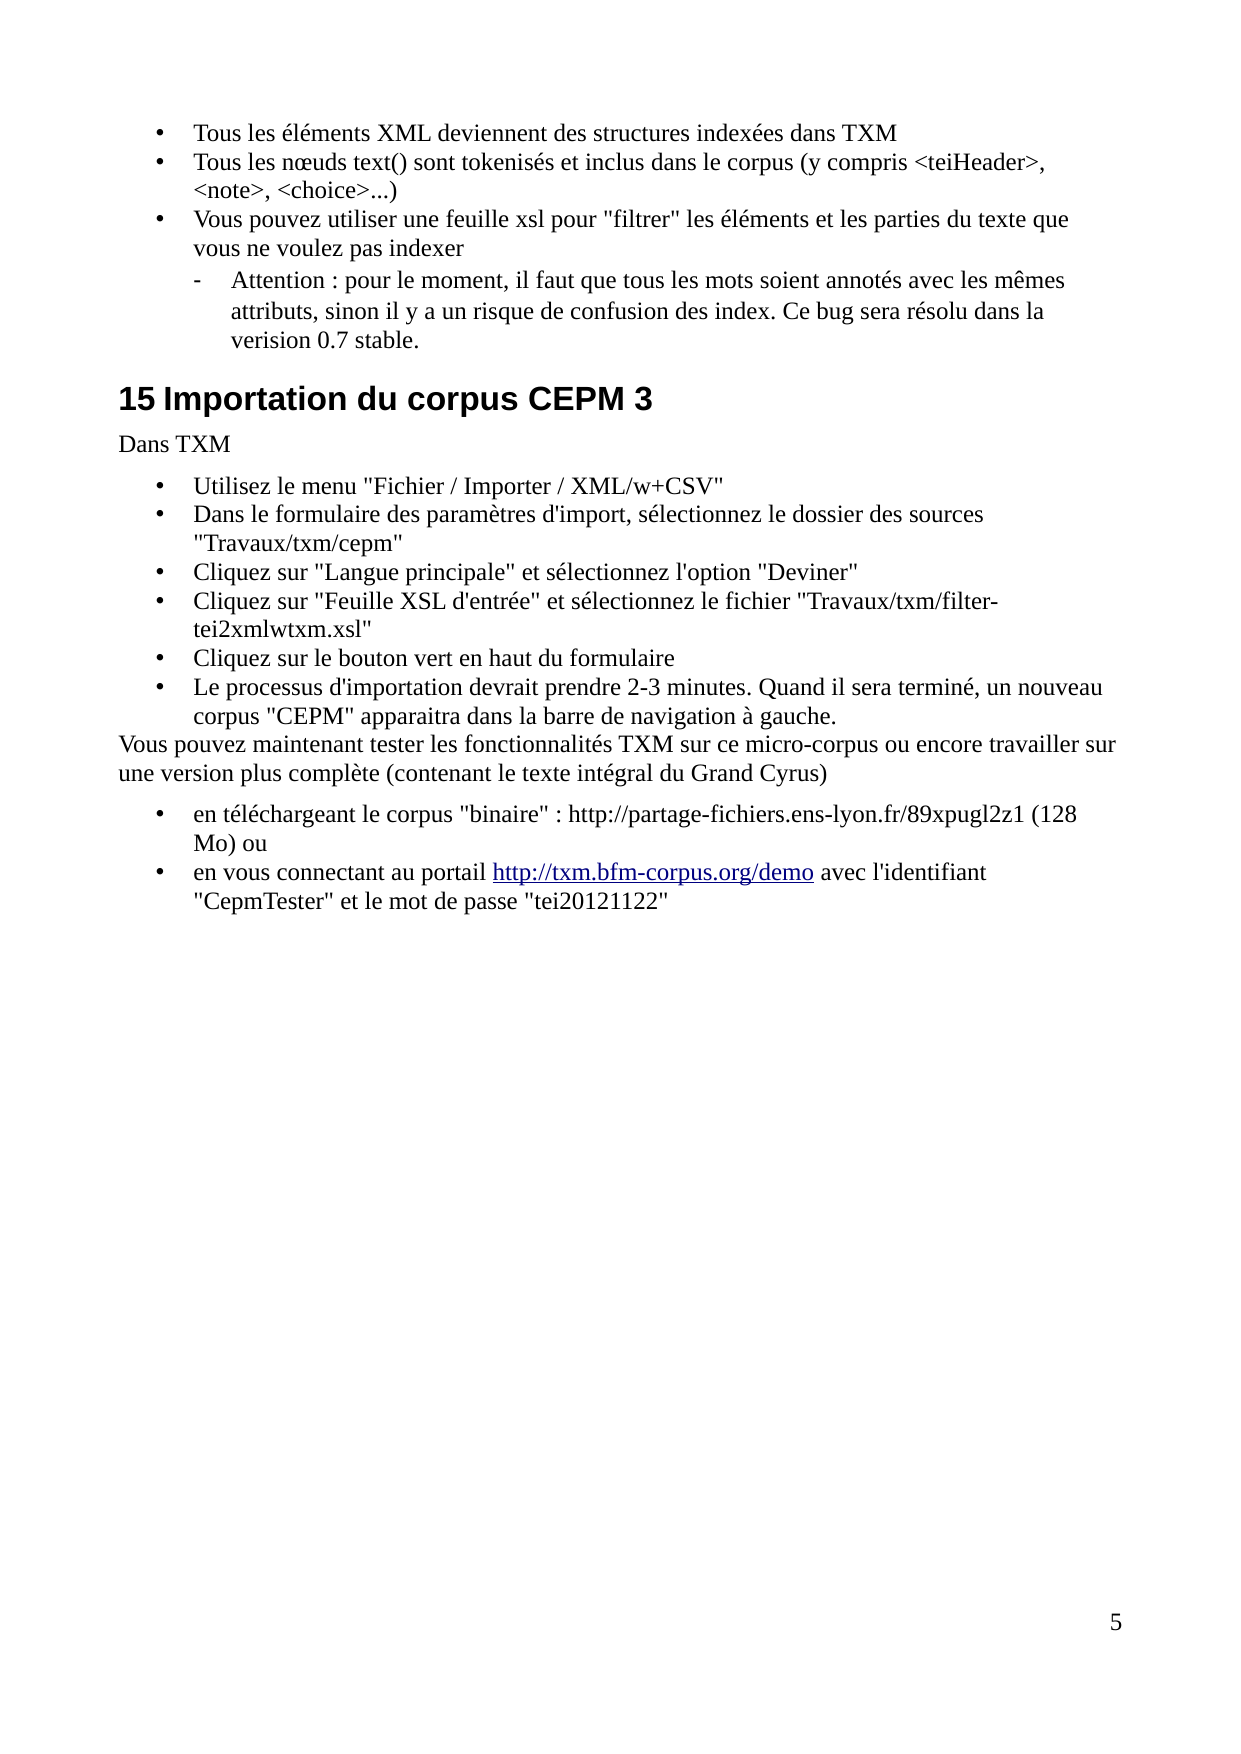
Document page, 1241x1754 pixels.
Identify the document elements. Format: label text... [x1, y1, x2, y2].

list Tous les éléments XML deviennent des structures indexées dans TXM [156, 118, 1122, 147]
list Cliquez sur "Feuille XSL d'entrée" et sélectionnez le fichier "Travaux/txm/filter-tei2xmlwtxm.xsl" [156, 586, 1122, 643]
text Dans TXM [118, 429, 1122, 458]
list Attention : pour le moment, il faut que tous les mots soient annotés avec les mêmes attributs, sinon il y a un risque de confusion des index. Ce bug sera résolu dans la verision 0.7 stable. [193, 262, 1122, 353]
list Cliquez sur "Langue principale" et sélectionnez l'option "Deviner" [156, 557, 1122, 586]
list Utilisez le menu "Fichier / Importer / XML/w+CSV" [156, 471, 1122, 499]
list en vous connectant au portail http://txm.bfm-corpus.org/demo avec l'identifiant "CepmTester" et le mot de passe "tei20121122" [156, 857, 1122, 914]
list Dans le formulaire des paramètres d'import, sélectionnez le dossier des sources "Travaux/txm/cepm" [156, 499, 1122, 557]
list Vous pouvez utiliser une feuille xsl pour "filtrer" les éléments et les parties du texte que vous ne voulez pas indexer [156, 204, 1122, 262]
subtitle Importation du corpus CEPM 3 [118, 378, 1122, 417]
list Cliquez sur le bouton vert en haut du formulaire [156, 643, 1122, 672]
text Vous pouvez maintenant tester les fonctionnalités TXM sur ce micro-corpus ou encore travailler sur une version plus complète (contenant le texte intégral du Grand Cyrus) [118, 729, 1122, 787]
list Le processus d'importation devrait prendre 2-3 minutes. Quand il sera terminé, un nouveau corpus "CEPM" apparaitra dans la barre de navigation à gauche. [156, 672, 1122, 729]
list en téléchargeant le corpus "binaire" : http://partage-fichiers.ens-lyon.fr/89xpugl2z1 (128 Mo) ou [156, 799, 1122, 857]
list Tous les nœuds text() sont tokenisés et inclus dans le corpus (y compris <teiHeader>, <note>, <choice>...) [156, 147, 1122, 204]
